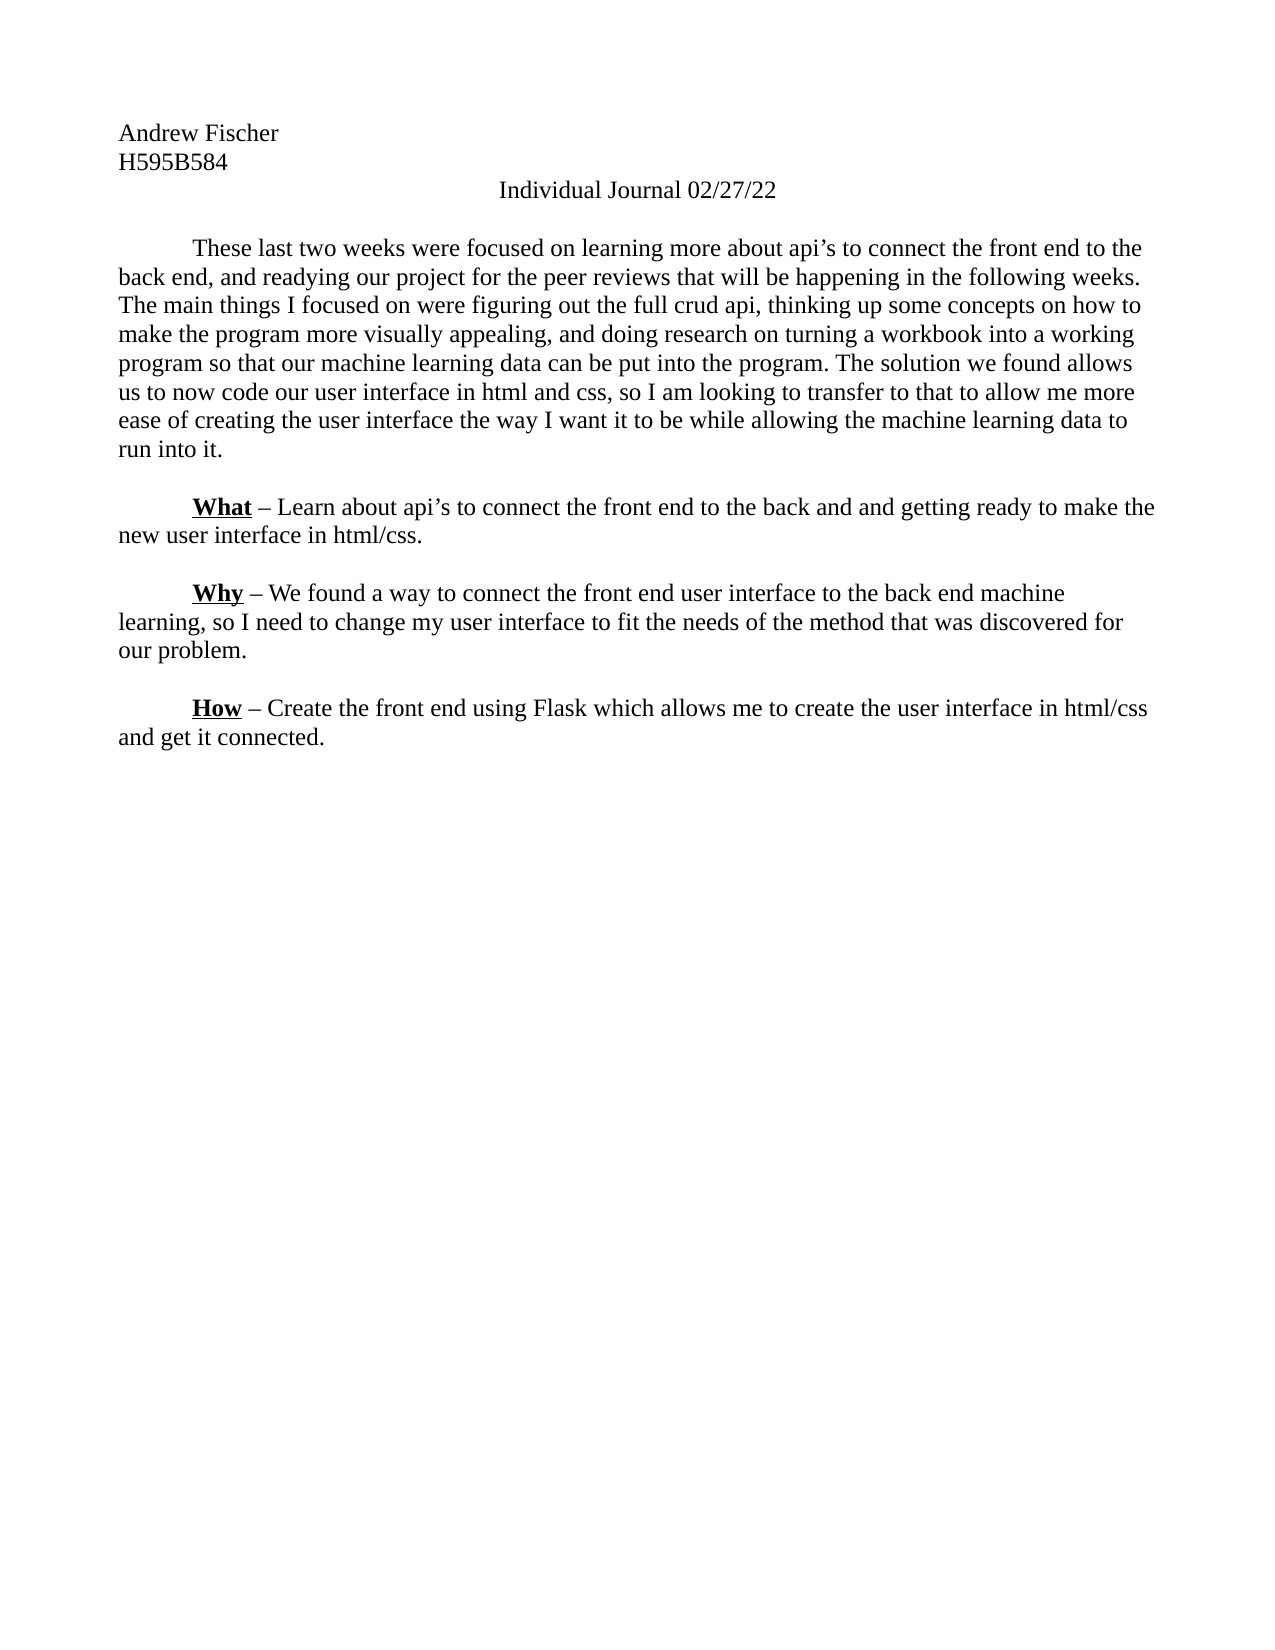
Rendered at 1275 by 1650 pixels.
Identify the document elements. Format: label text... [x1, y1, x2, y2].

text What – Learn about api’s to connect the front end to the back and and getting ready to make the new user interface in html/css. [118, 492, 1157, 549]
text H595B584 [118, 147, 1157, 176]
text Why – We found a way to connect the front end user interface to the back end machine learning, so I need to change my user interface to fit the needs of the method that was discovered for our problem. [118, 578, 1157, 664]
text Individual Journal 02/27/22 [118, 176, 1157, 204]
text These last two weeks were focused on learning more about api’s to connect the front end to the back end, and readying our project for the peer reviews that will be happening in the following weeks. The main things I focused on were figuring out the full crud api, thinking up some concepts on how to make the program more visually appealing, and doing research on turning a workbook into a working program so that our machine learning data can be put into the program. The solution we found allows us to now code our user interface in html and css, so I am looking to transfer to that to allow me more ease of creating the user interface the way I want it to be while allowing the machine learning data to run into it. [118, 233, 1157, 463]
text How – Create the front end using Flask which allows me to create the user interface in html/css and get it connected. [118, 693, 1157, 751]
text Andrew Fischer [118, 118, 1157, 147]
